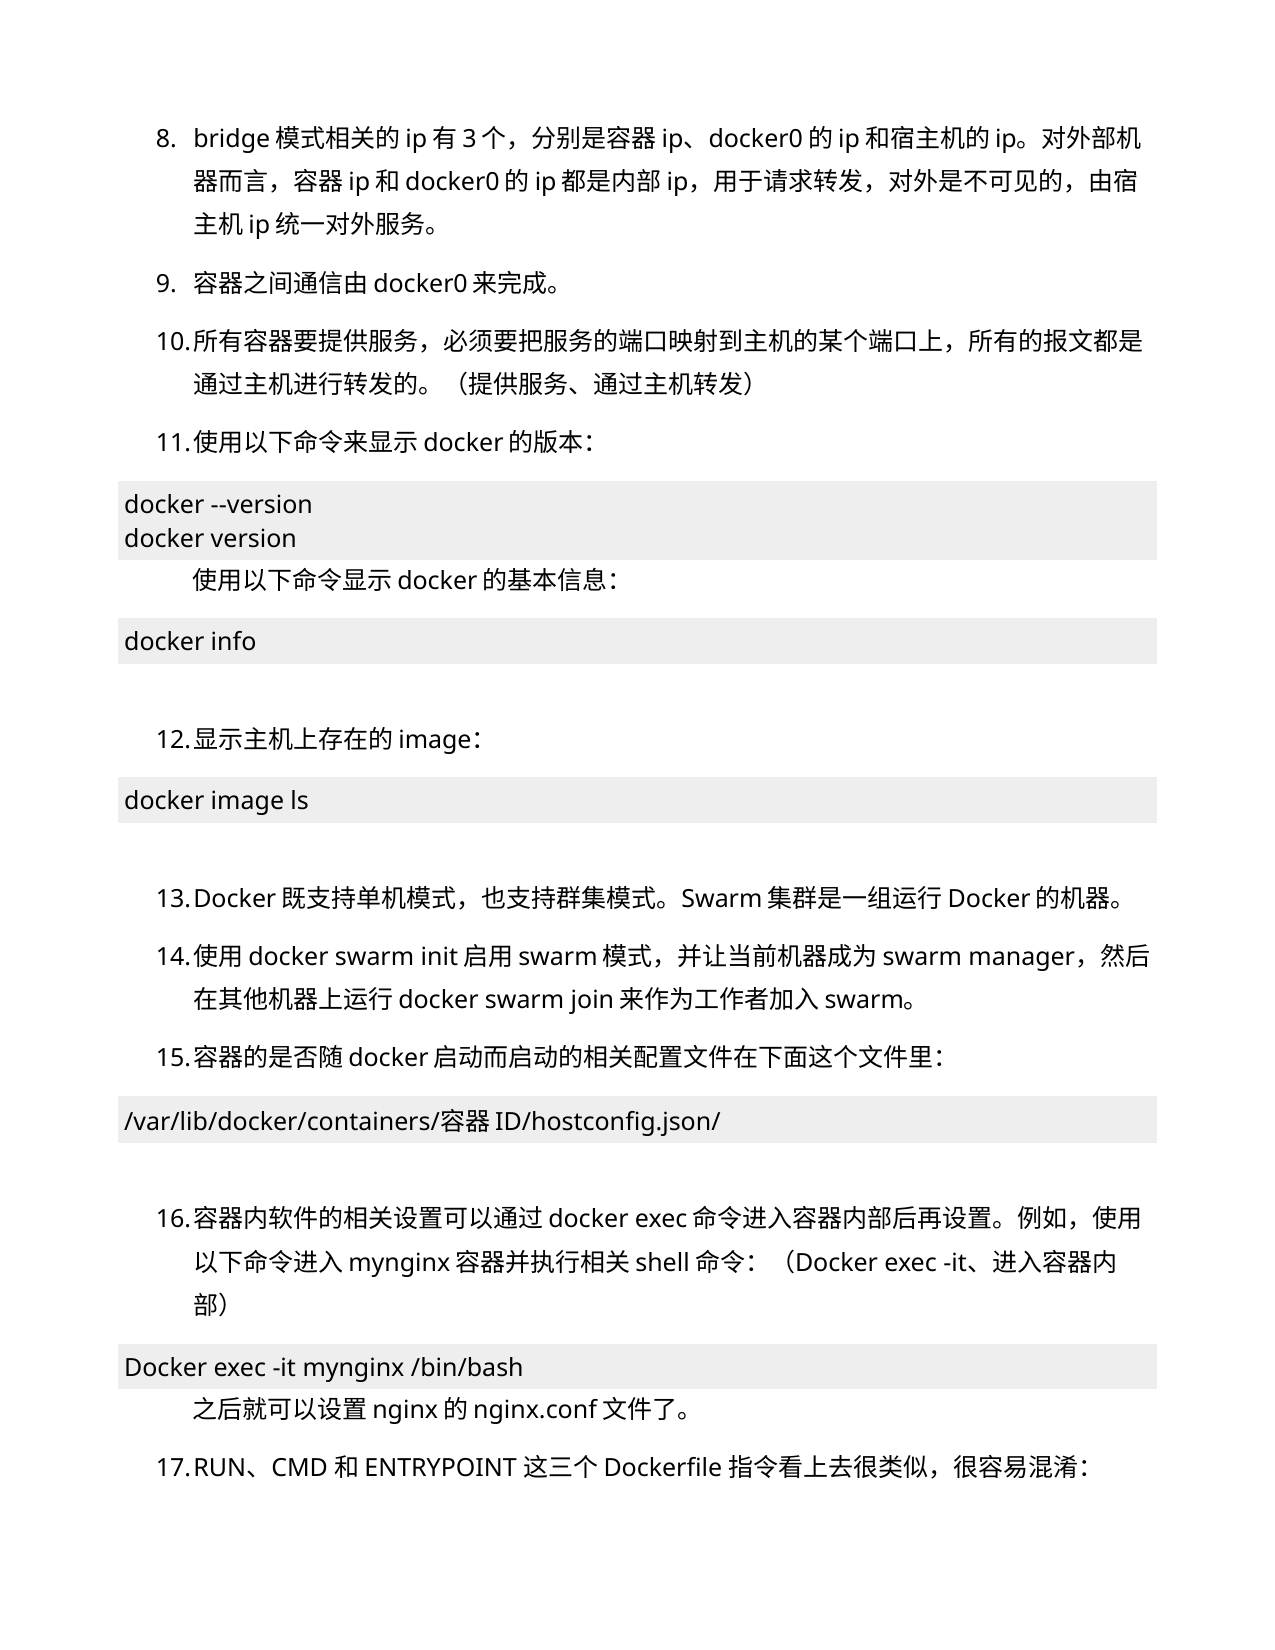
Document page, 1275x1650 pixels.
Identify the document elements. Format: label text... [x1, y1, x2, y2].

text 之后就可以设置nginx的nginx.conf文件了。 [118, 1389, 1157, 1425]
text 使用以下命令显示docker的基本信息： [118, 560, 1157, 596]
list bridge模式相关的ip有3个，分别是容器ip、docker0的ip和宿主机的ip。对外部机器而言，容器ip和docker0的ip都是内部ip，用于请求转发，对外是不可见的，由宿主机ip统一对外服务。 [156, 118, 1157, 241]
table_header Docker exec -it mynginx /bin/bash [118, 1344, 1157, 1389]
list 容器之间通信由docker0来完成。 [156, 263, 1157, 299]
table_header docker --version docker version [118, 481, 1157, 560]
table_header /var/lib/docker/containers/容器ID/hostconfig.json/ [118, 1096, 1157, 1143]
table_header docker image ls [118, 777, 1157, 823]
list Docker既支持单机模式，也支持群集模式。Swarm集群是一组运行Docker的机器。 [156, 878, 1157, 914]
list 所有容器要提供服务，必须要把服务的端口映射到主机的某个端口上，所有的报文都是通过主机进行转发的。（提供服务、通过主机转发） [156, 321, 1157, 401]
list RUN、CMD 和ENTRYPOINT 这三个Dockerfile 指令看上去很类似，很容易混淆： [156, 1447, 1157, 1483]
table_header docker info [118, 618, 1157, 664]
list 使用以下命令来显示docker的版本： [156, 422, 1157, 459]
list 显示主机上存在的image： [156, 719, 1157, 755]
list 使用docker swarm init启用swarm模式，并让当前机器成为swarm manager，然后在其他机器上运行docker swarm join来作为工作者加入swarm。 [156, 936, 1157, 1016]
list 容器内软件的相关设置可以通过docker exec命令进入容器内部后再设置。例如，使用以下命令进入mynginx容器并执行相关shell命令：（Docker exec -it、进入容器内部） [156, 1199, 1157, 1322]
list 容器的是否随docker启动而启动的相关配置文件在下面这个文件里： [156, 1037, 1157, 1074]
